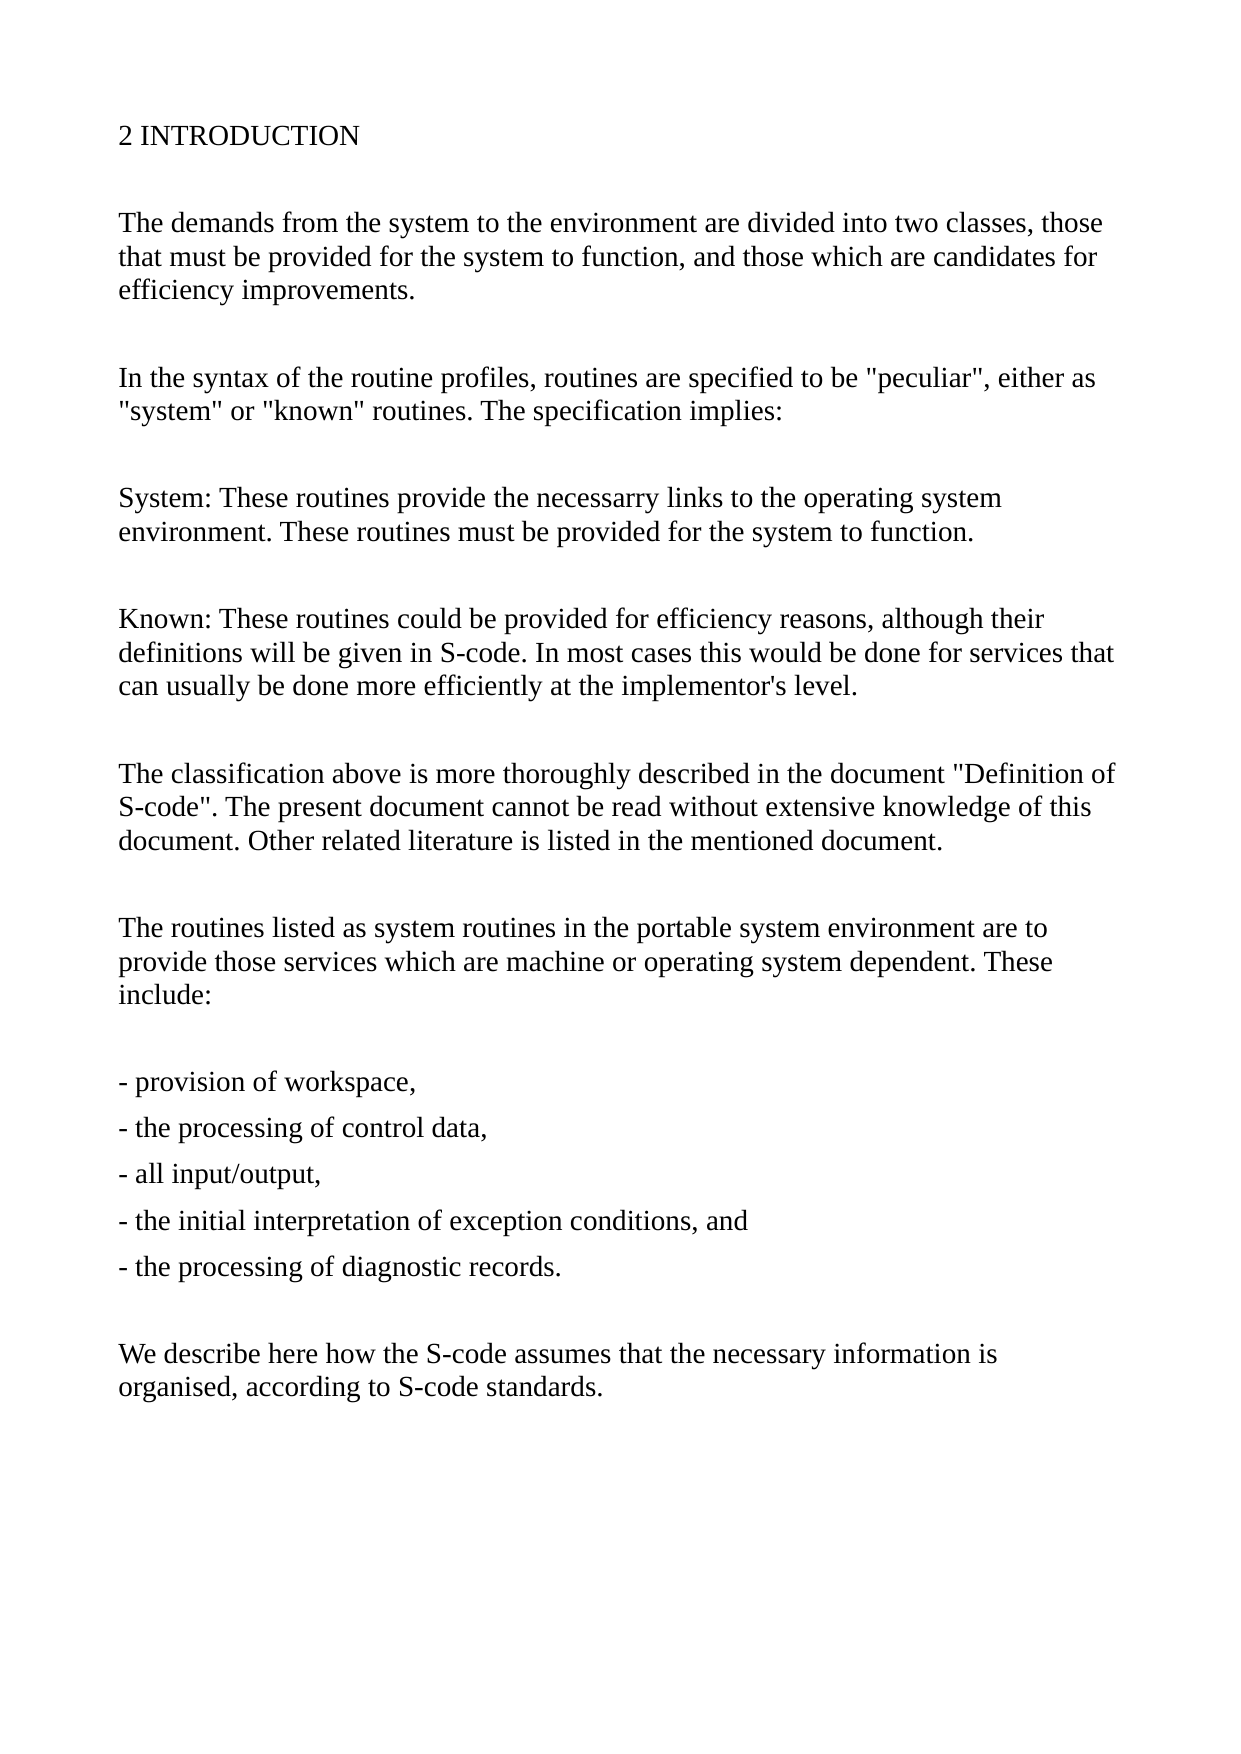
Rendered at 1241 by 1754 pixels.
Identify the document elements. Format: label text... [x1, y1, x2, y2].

text - all input/output, [118, 1157, 1122, 1190]
text In the syntax of the routine profiles, routines are specified to be "peculiar", either as "system" or "known" routines. The specification implies: [118, 360, 1122, 427]
text - the initial interpretation of exception conditions, and [118, 1203, 1122, 1236]
text The routines listed as system routines in the portable system environment are to provide those services which are machine or operating system dependent. These include: [118, 910, 1122, 1011]
text The classification above is more thoroughly described in the document "Definition of S-code". The present document cannot be read without extensive knowledge of this document. Other related literature is listed in the mentioned document. [118, 756, 1122, 856]
text - the processing of control data, [118, 1111, 1122, 1144]
text System: These routines provide the necessarry links to the operating system environment. These routines must be provided for the system to function. [118, 481, 1122, 548]
text - the processing of diagnostic records. [118, 1249, 1122, 1282]
text The demands from the system to the environment are divided into two classes, those that must be provided for the system to function, and those which are candidates for efficiency improvements. [118, 205, 1122, 306]
text We describe here how the S-code assumes that the necessary information is organised, according to S-code standards. [118, 1336, 1122, 1403]
text - provision of workspace, [118, 1064, 1122, 1098]
text 2 INTRODUCTION [118, 118, 1122, 152]
text Known: These routines could be provided for efficiency reasons, although their definitions will be given in S-code. In most cases this would be done for services that can usually be done more efficiently at the implementor's level. [118, 601, 1122, 702]
